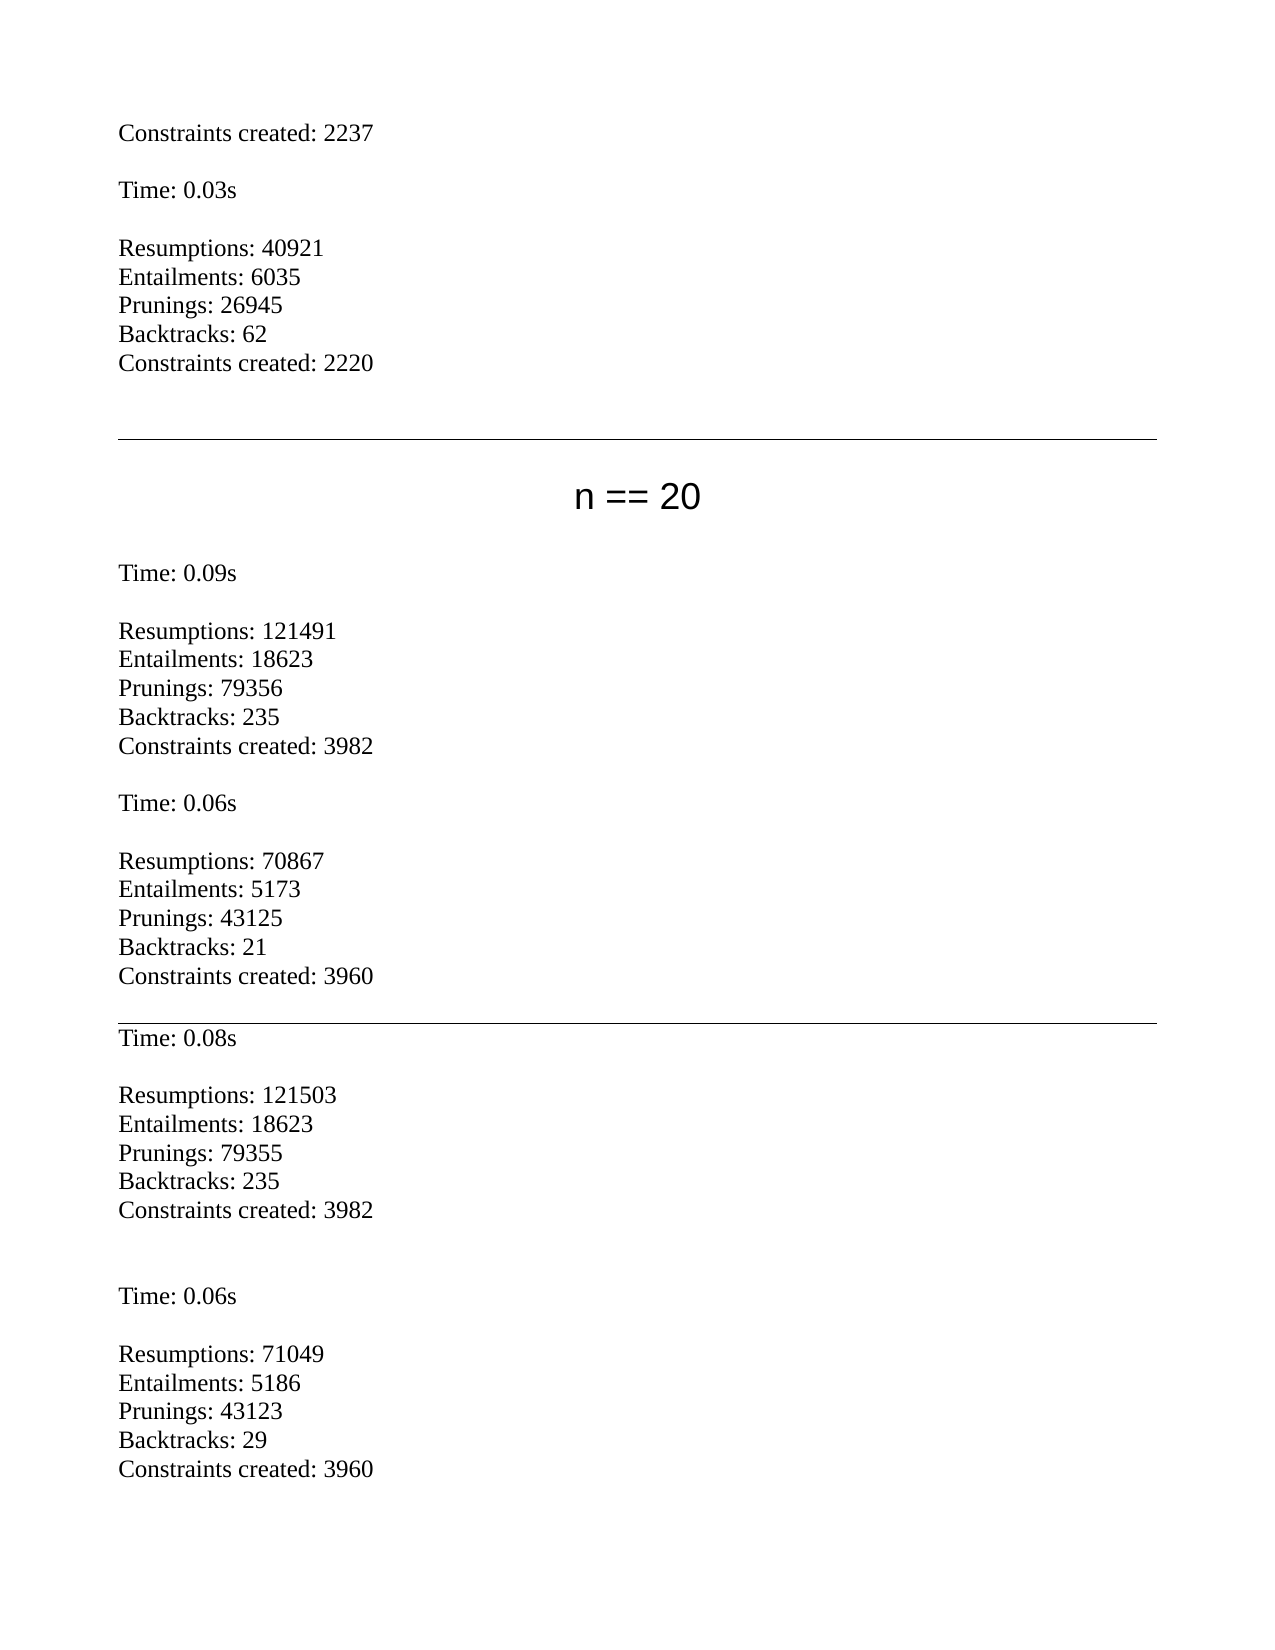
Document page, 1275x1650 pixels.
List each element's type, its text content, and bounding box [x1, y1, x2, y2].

text Prunings: 79356 [118, 673, 1157, 702]
text Time: 0.09s [118, 558, 1157, 587]
text Prunings: 43125 [118, 903, 1157, 932]
text Time: 0.06s [118, 1281, 1157, 1310]
text Resumptions: 121503 [118, 1080, 1157, 1109]
text Resumptions: 121491 [118, 616, 1157, 644]
text Backtracks: 29 [118, 1425, 1157, 1454]
text Backtracks: 21 [118, 932, 1157, 961]
text Resumptions: 70867 [118, 846, 1157, 874]
text Backtracks: 62 [118, 319, 1157, 348]
text Resumptions: 71049 [118, 1339, 1157, 1368]
text Entailments: 5173 [118, 874, 1157, 903]
text Prunings: 26945 [118, 291, 1157, 319]
text Resumptions: 40921 [118, 233, 1157, 262]
text Entailments: 18623 [118, 644, 1157, 673]
text Backtracks: 235 [118, 1166, 1157, 1195]
text Time: 0.06s [118, 788, 1157, 817]
text Constraints created: 2237 [118, 118, 1157, 147]
subtitle n == 20 [118, 474, 1157, 517]
text Constraints created: 3960 [118, 1454, 1157, 1483]
text Time: 0.03s [118, 176, 1157, 204]
text Entailments: 18623 [118, 1109, 1157, 1138]
text Entailments: 6035 [118, 262, 1157, 291]
text Constraints created: 3960 [118, 961, 1157, 989]
text Time: 0.08s [118, 1024, 1157, 1051]
text Constraints created: 3982 [118, 731, 1157, 759]
text Backtracks: 235 [118, 702, 1157, 731]
text Prunings: 79355 [118, 1138, 1157, 1166]
text Constraints created: 3982 [118, 1195, 1157, 1224]
text Constraints created: 2220 [118, 348, 1157, 377]
text Prunings: 43123 [118, 1396, 1157, 1425]
text Entailments: 5186 [118, 1368, 1157, 1396]
